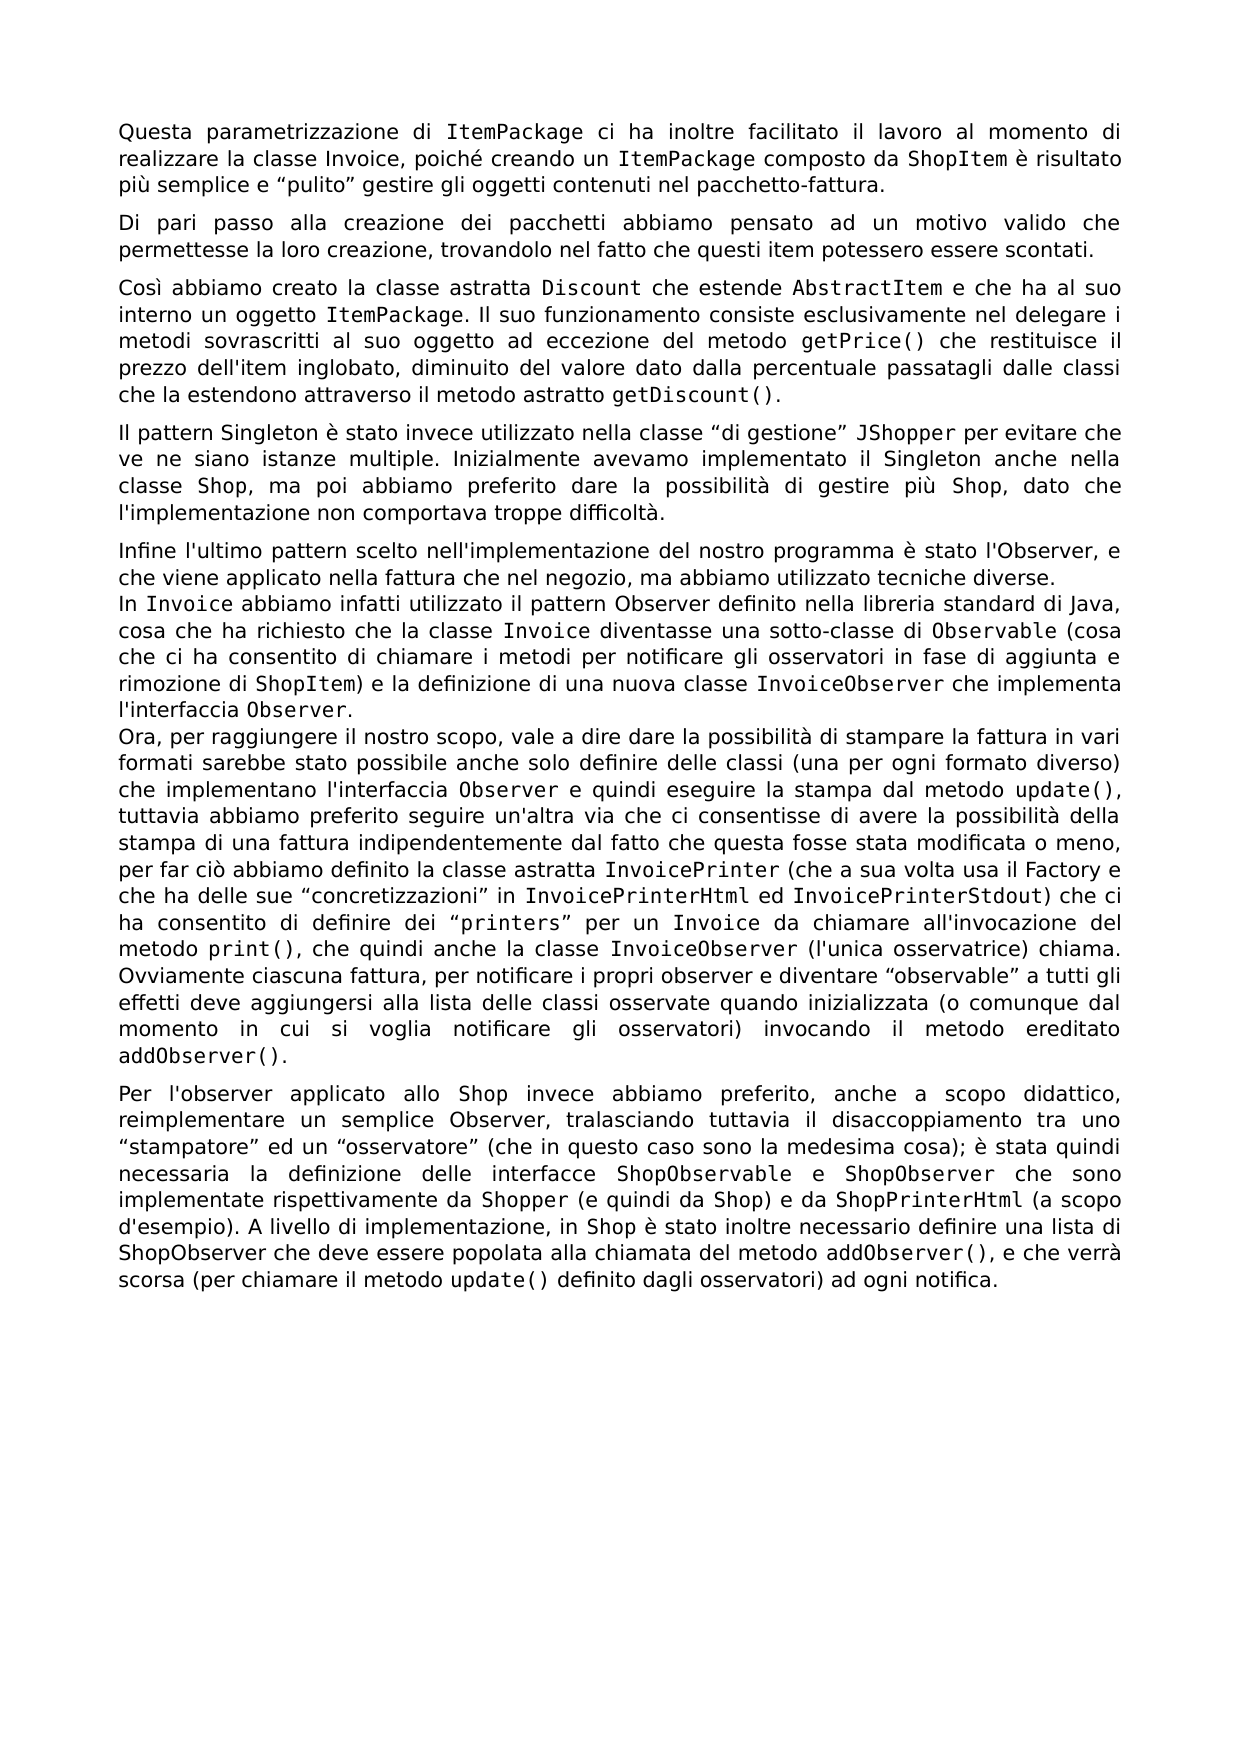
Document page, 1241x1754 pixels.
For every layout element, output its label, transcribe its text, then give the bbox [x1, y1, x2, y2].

text Così abbiamo creato la classe astratta Discount che estende AbstractItem e che ha al suo interno un oggetto ItemPackage. Il suo funzionamento consiste esclusivamente nel delegare i metodi sovrascritti al suo oggetto ad eccezione del metodo getPrice() che restituisce il prezzo dell'item inglobato, diminuito del valore dato dalla percentuale passatagli dalle classi che la estendono attraverso il metodo astratto getDiscount(). [118, 274, 1122, 407]
text Ora, per raggiungere il nostro scopo, vale a dire dare la possibilità di stampare la fattura in vari formati sarebbe stato possibile anche solo definire delle classi (una per ogni formato diverso) che implementano l'interfaccia Observer e quindi eseguire la stampa dal metodo update(), tuttavia abbiamo preferito seguire un'altra via che ci consentisse di avere la possibilità della stampa di una fattura indipendentemente dal fatto che questa fosse stata modificata o meno, per far ciò abbiamo definito la classe astratta InvoicePrinter (che a sua volta usa il Factory e che ha delle sue “concretizzazioni” in InvoicePrinterHtml ed InvoicePrinterStdout) che ci ha consentito di definire dei “printers” per un Invoice da chiamare all'invocazione del metodo print(), che quindi anche la classe InvoiceObserver (l'unica osservatrice) chiama. Ovviamente ciascuna fattura, per notificare i propri observer e diventare “observable” a tutti gli effetti deve aggiungersi alla lista delle classi osservate quando inizializzata (o comunque dal momento in cui si voglia notificare gli osservatori) invocando il metodo ereditato addObserver(). [118, 723, 1122, 1068]
text Infine l'ultimo pattern scelto nell'implementazione del nostro programma è stato l'Observer, e che viene applicato nella fattura che nel negozio, ma abbiamo utilizzato tecniche diverse. [118, 537, 1122, 590]
text Il pattern Singleton è stato invece utilizzato nella classe “di gestione” JShopper per evitare che ve ne siano istanze multiple. Inizialmente avevamo implementato il Singleton anche nella classe Shop, ma poi abbiamo preferito dare la possibilità di gestire più Shop, dato che l'implementazione non comportava troppe difficoltà. [118, 419, 1122, 525]
text In Invoice abbiamo infatti utilizzato il pattern Observer definito nella libreria standard di Java, cosa che ha richiesto che la classe Invoice diventasse una sotto-classe di Observable (cosa che ci ha consentito di chiamare i metodi per notificare gli osservatori in fase di aggiunta e rimozione di ShopItem) e la definizione di una nuova classe InvoiceObserver che implementa l'interfaccia Observer. [118, 590, 1122, 723]
text Di pari passo alla creazione dei pacchetti abbiamo pensato ad un motivo valido che permettesse la loro creazione, trovandolo nel fatto che questi item potessero essere scontati. [118, 209, 1122, 263]
text Per l'observer applicato allo Shop invece abbiamo preferito, anche a scopo didattico, reimplementare un semplice Observer, tralasciando tuttavia il disaccoppiamento tra uno “stampatore” ed un “osservatore” (che in questo caso sono la medesima cosa); è stata quindi necessaria la definizione delle interfacce ShopObservable e ShopObserver che sono implementate rispettivamente da Shopper (e quindi da Shop) e da ShopPrinterHtml (a scopo d'esempio). A livello di implementazione, in Shop è stato inoltre necessario definire una lista di ShopObserver che deve essere popolata alla chiamata del metodo addObserver(), e che verrà scorsa (per chiamare il metodo update() definito dagli osservatori) ad ogni notifica. [118, 1080, 1122, 1293]
text Questa parametrizzazione di ItemPackage ci ha inoltre facilitato il lavoro al momento di realizzare la classe Invoice, poiché creando un ItemPackage composto da ShopItem è risultato più semplice e “pulito” gestire gli oggetti contenuti nel pacchetto-fattura. [118, 118, 1122, 198]
